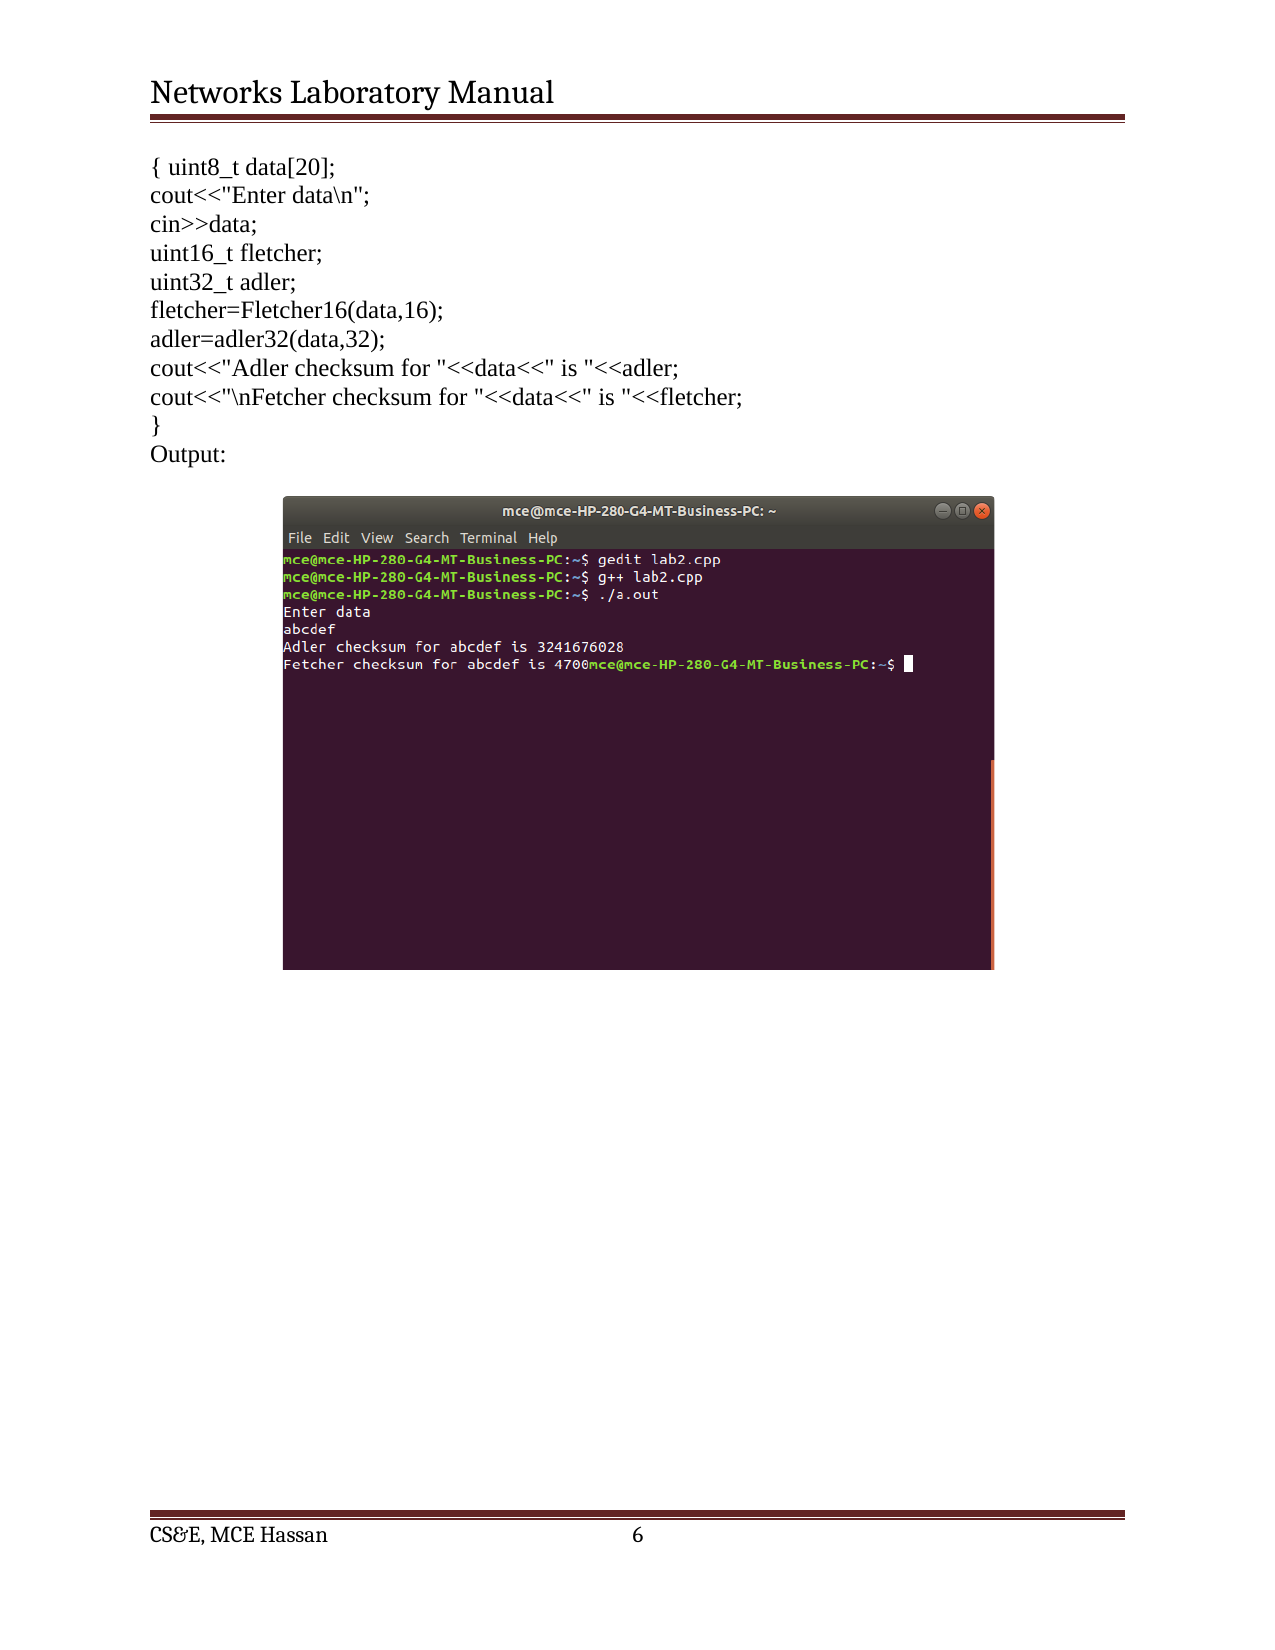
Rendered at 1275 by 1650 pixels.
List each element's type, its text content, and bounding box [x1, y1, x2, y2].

text uint32_t adler; [150, 267, 1125, 295]
text uint16_t fletcher; [150, 238, 1125, 267]
text cout<<"\nFetcher checksum for "<<data<<" is "<<fletcher; [150, 382, 1125, 410]
picture [282, 496, 995, 970]
text { uint8_t data[20]; [150, 152, 1125, 180]
text Output: [150, 439, 1125, 468]
text adler=adler32(data,32); [150, 324, 1125, 353]
text cin>>data; [150, 209, 1125, 238]
text fletcher=Fletcher16(data,16); [150, 295, 1125, 324]
text cout<<"Enter data\n"; [150, 180, 1125, 209]
text cout<<"Adler checksum for "<<data<<" is "<<adler; [150, 353, 1125, 382]
text } [150, 410, 1125, 439]
